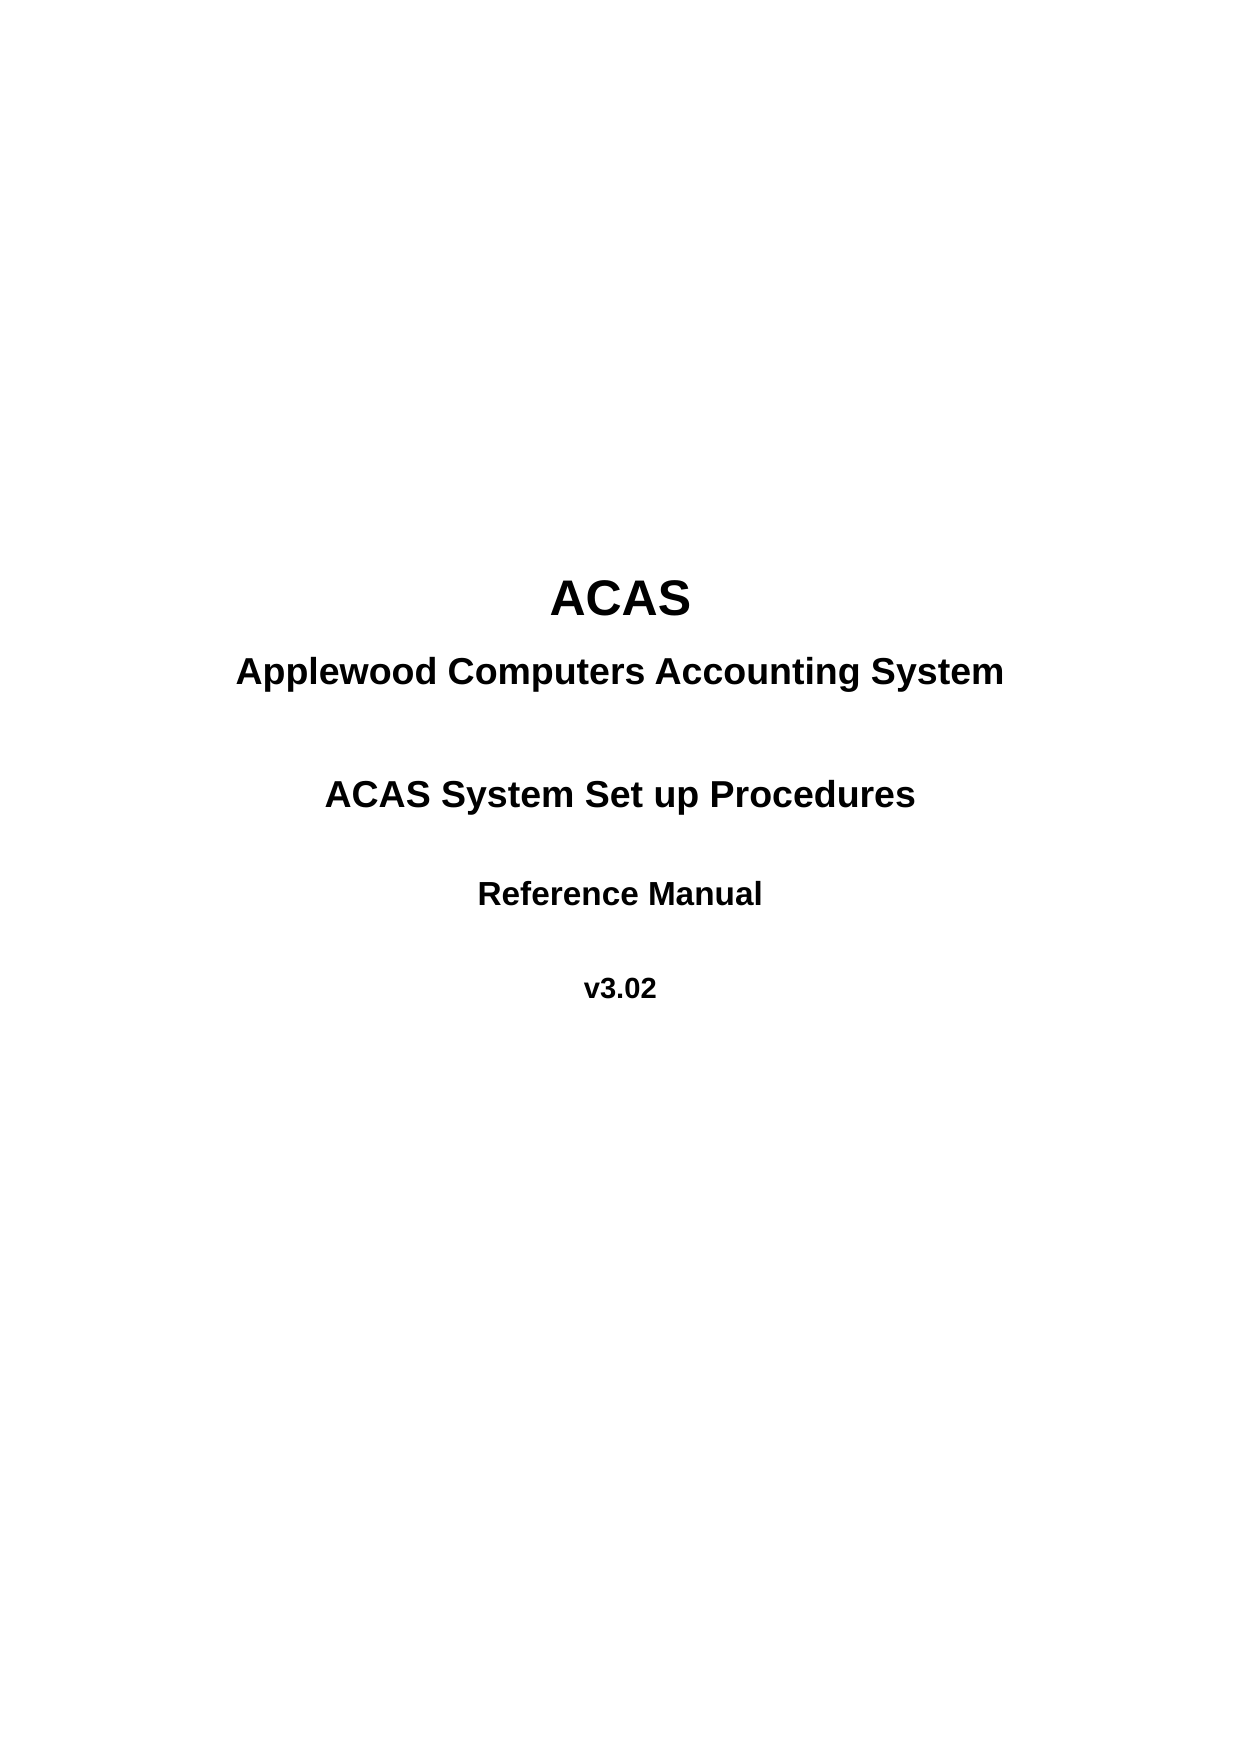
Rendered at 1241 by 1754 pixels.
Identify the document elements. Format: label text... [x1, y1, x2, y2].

text v3.02 [118, 972, 1122, 1005]
text ACAS [118, 568, 1122, 626]
text ACAS System Set up Procedures [118, 772, 1122, 815]
text Reference Manual [118, 874, 1122, 913]
text Applewood Computers Accounting System [118, 649, 1122, 692]
